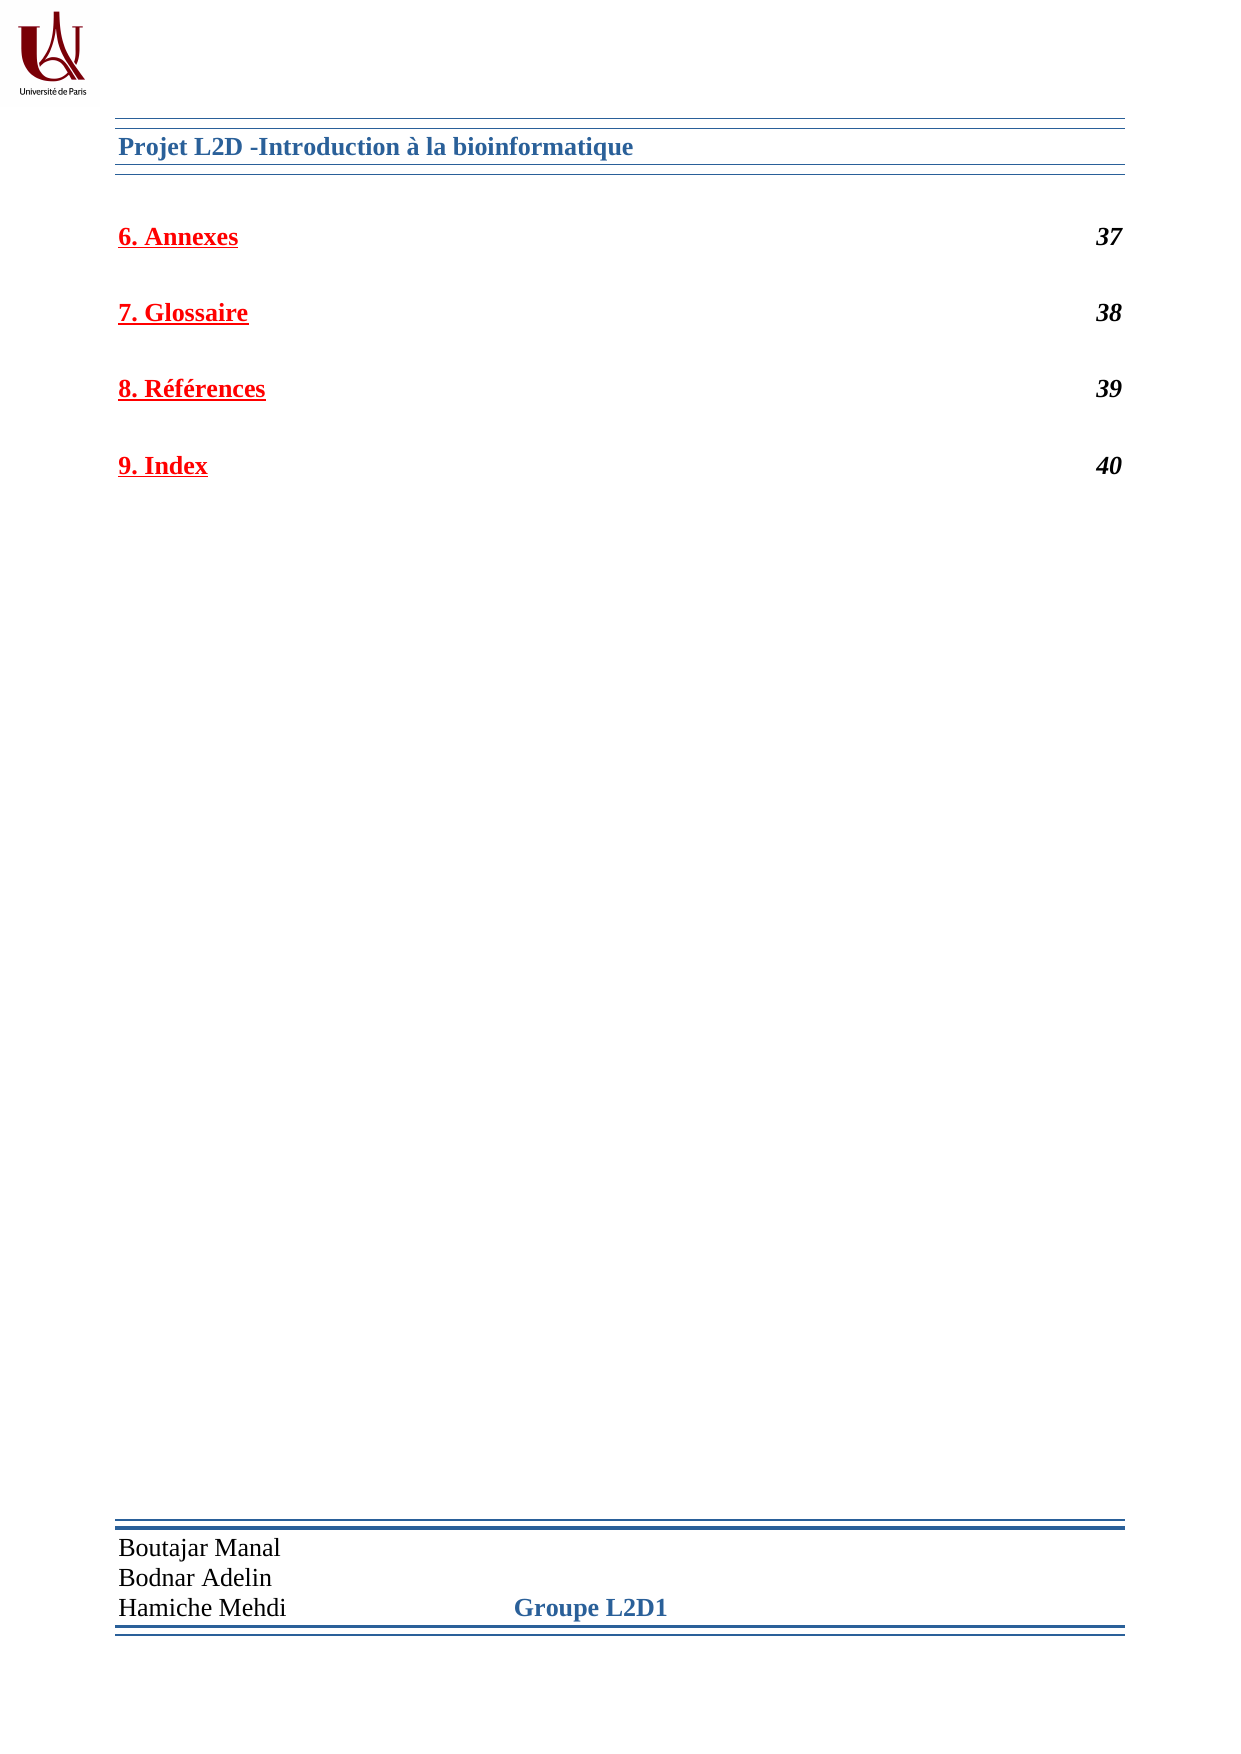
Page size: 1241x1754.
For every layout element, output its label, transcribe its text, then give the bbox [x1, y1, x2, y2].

text 7. Glossaire 38 [118, 297, 1122, 327]
text 8. Références 39 [118, 373, 1122, 403]
text 9. Index 40 [118, 450, 1122, 480]
text 6. Annexes 37 [118, 221, 1122, 251]
picture [0, 0, 101, 107]
